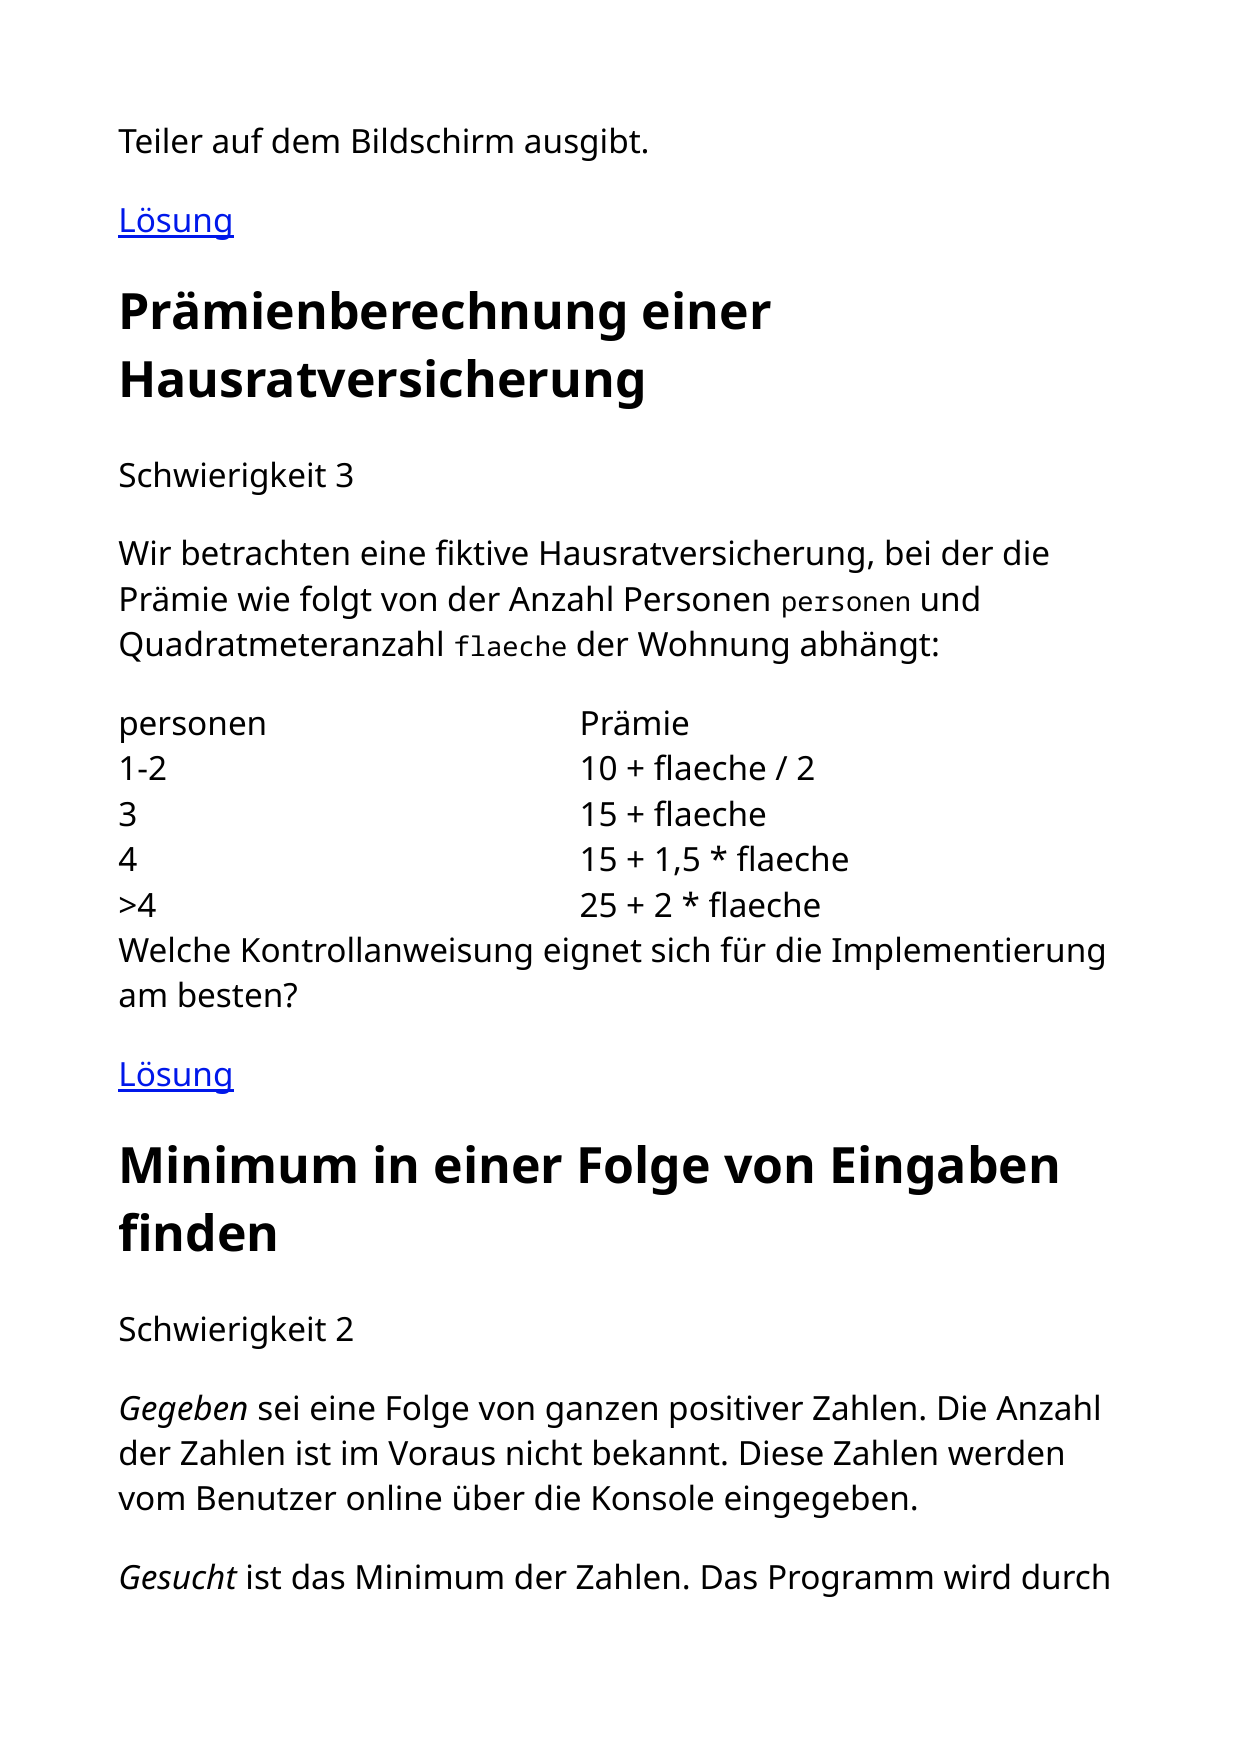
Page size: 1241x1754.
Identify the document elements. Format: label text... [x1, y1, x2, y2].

text Prämienberechnung einer Hausratversicherung [118, 276, 1122, 412]
table_cell 15 + flaeche [568, 791, 1018, 836]
table_cell 3 [107, 791, 568, 836]
table_cell >4 [107, 881, 568, 927]
text Welche Kontrollanweisung eignet sich für die Implementierung am besten? [118, 927, 1122, 1018]
text Gesucht ist das Minimum der Zahlen. Das Programm wird durch [118, 1554, 1122, 1599]
text Schwierigkeit 3 [118, 451, 1122, 497]
table_cell 10 + flaeche / 2 [568, 745, 1018, 791]
table_header Prämie [568, 700, 1018, 745]
text Teiler auf dem Bildschirm ausgibt. [118, 118, 1122, 163]
text Minimum in einer Folge von Eingaben finden [118, 1130, 1122, 1266]
table_cell 4 [107, 836, 568, 881]
text Lösung [118, 1051, 1122, 1096]
text Lösung [118, 197, 1122, 242]
text Schwierigkeit 2 [118, 1306, 1122, 1351]
table_header personen [107, 700, 568, 745]
text Gegeben sei eine Folge von ganzen positiver Zahlen. Die Anzahl der Zahlen ist im Voraus nicht bekannt. Diese Zahlen werden vom Benutzer online über die Konsole eingegeben. [118, 1384, 1122, 1521]
table_cell 1-2 [107, 745, 568, 791]
table_cell 25 + 2 * flaeche [568, 881, 1018, 927]
text Wir betrachten eine fiktive Hausratversicherung, bei der die Prämie wie folgt von der Anzahl Personen personen und Quadratmeteranzahl flaeche der Wohnung abhängt: [118, 530, 1122, 666]
table_cell 15 + 1,5 * flaeche [568, 836, 1018, 881]
